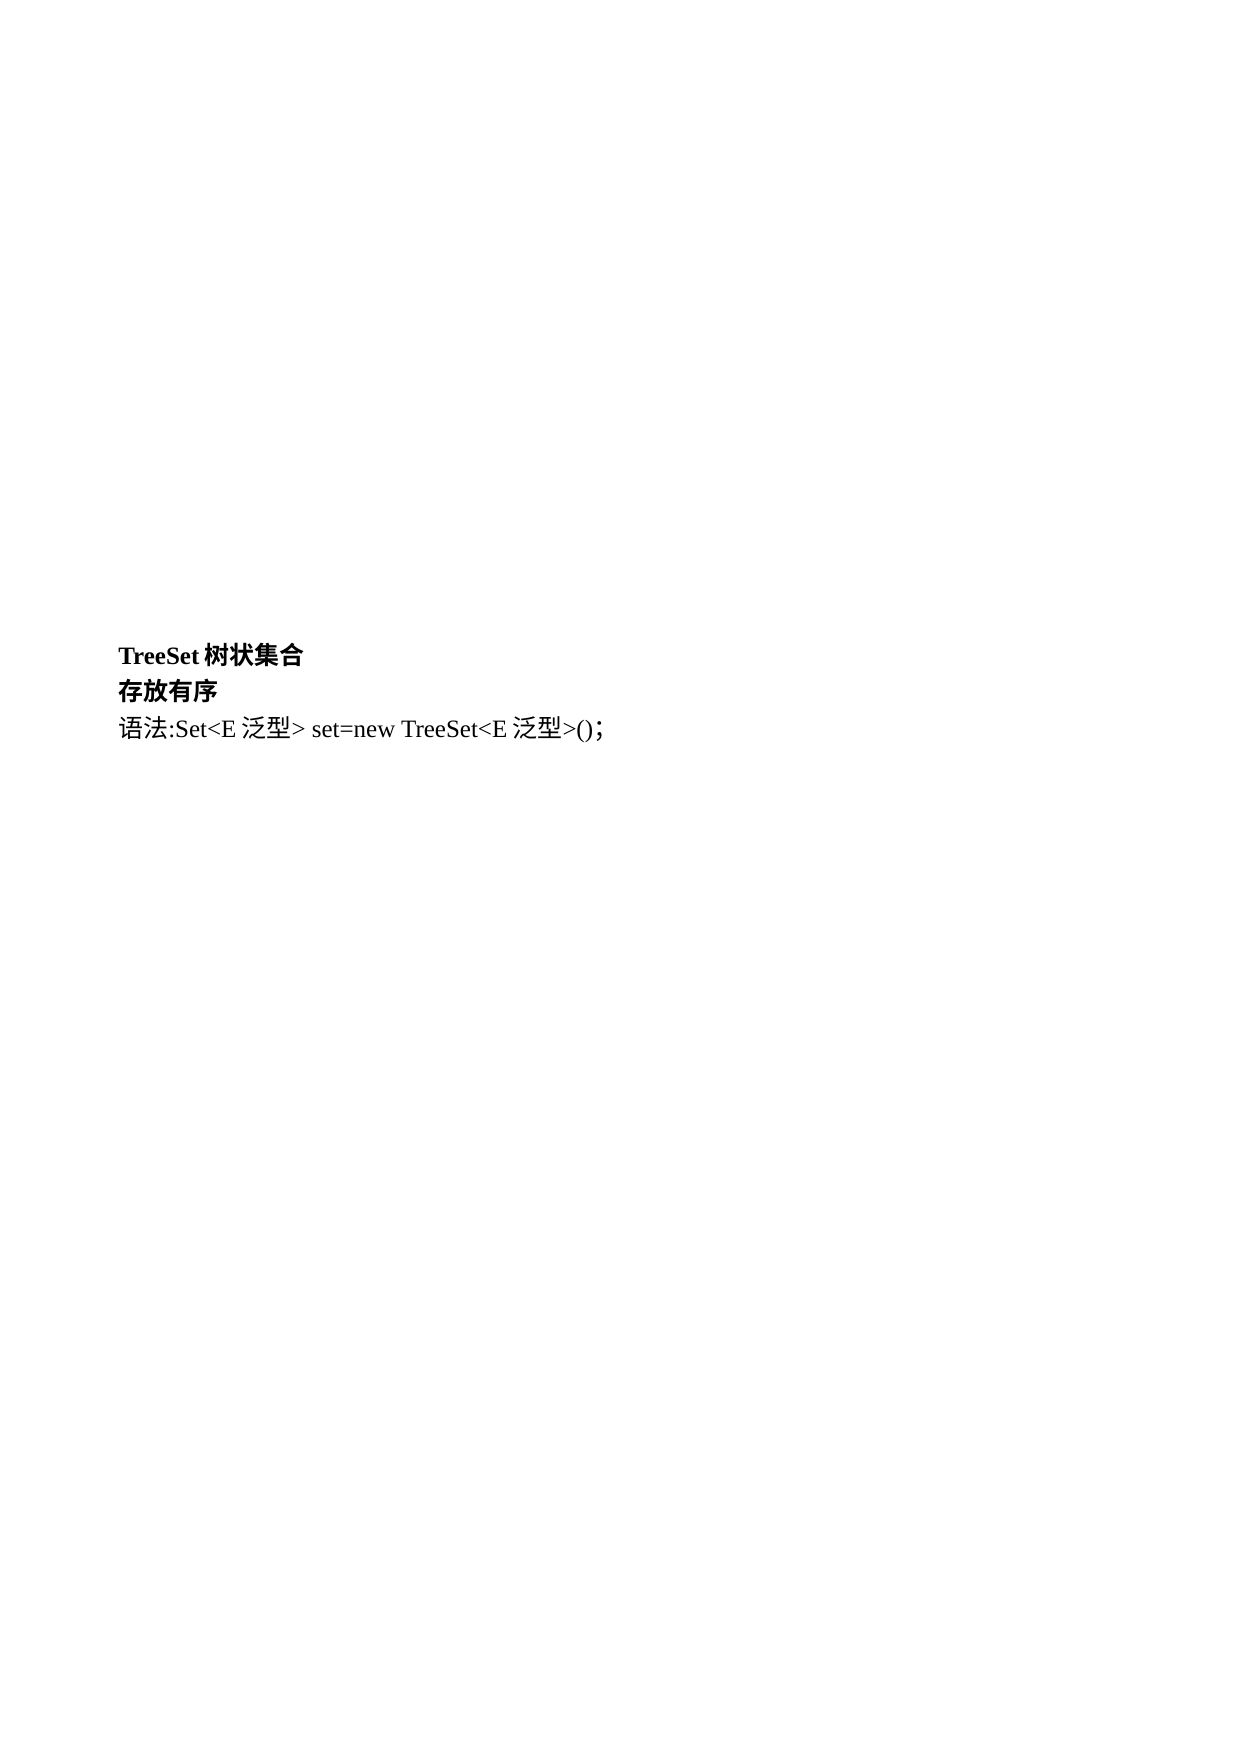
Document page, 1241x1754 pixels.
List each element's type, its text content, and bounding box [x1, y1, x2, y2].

text 存放有序 [118, 672, 1122, 708]
text TreeSet树状集合 [118, 636, 1122, 672]
text 语法:Set<E泛型> set=new TreeSet<E泛型>()； [118, 708, 1122, 744]
